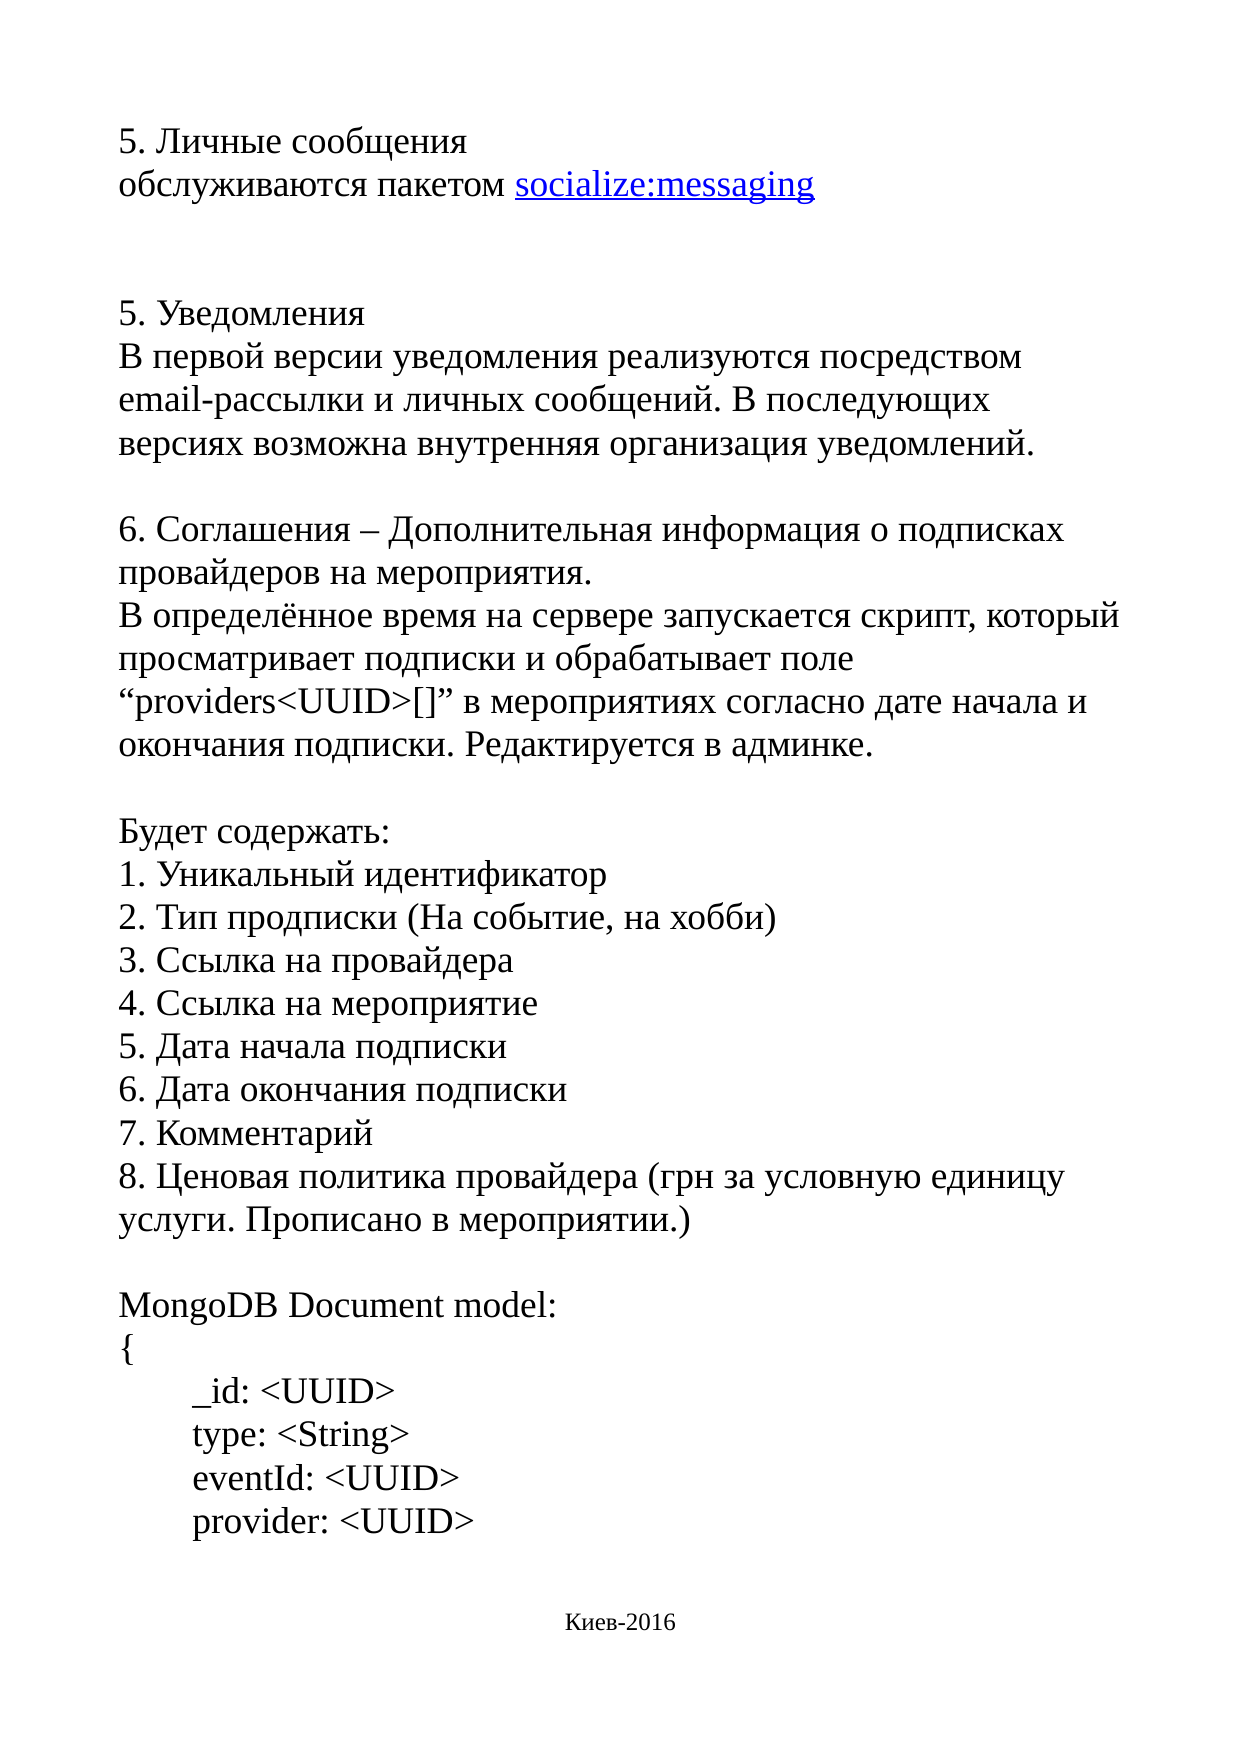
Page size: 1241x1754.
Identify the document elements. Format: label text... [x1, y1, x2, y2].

text MongoDB Document model: [118, 1282, 1122, 1326]
text Будет содержать: [118, 808, 1122, 851]
text 6. Дата окончания подписки [118, 1067, 1122, 1110]
text _id: <UUID> [118, 1369, 1122, 1412]
text type: <String> [118, 1412, 1122, 1455]
text 2. Тип продписки (На событие, на хобби) [118, 894, 1122, 937]
text 4. Ссылка на мероприятие [118, 981, 1122, 1024]
text В определённое время на сервере запускается скрипт, который просматривает подписки и обрабатывает поле “providers<UUID>[]” в мероприятиях согласно дате начала и окончания подписки. Редактируется в админке. [118, 592, 1122, 765]
text provider: <UUID> [118, 1498, 1122, 1541]
text 5. Личные сообщения [118, 118, 1122, 161]
text обслуживаются пакетом socialize:messaging [118, 161, 1122, 204]
text 5. Уведомления [118, 291, 1122, 334]
text eventId: <UUID> [118, 1455, 1122, 1498]
text 1. Уникальный идентификатор [118, 851, 1122, 894]
text 8. Ценовая политика провайдера (грн за условную единицу услуги. Прописано в мероприятии.) [118, 1153, 1122, 1239]
text 3. Ссылка на провайдера [118, 937, 1122, 981]
text 5. Дата начала подписки [118, 1024, 1122, 1067]
text { [118, 1326, 1122, 1369]
text В первой версии уведомления реализуются посредством email-рассылки и личных сообщений. В последующих версиях возможна внутренняя организация уведомлений. [118, 334, 1122, 463]
text 7. Комментарий [118, 1110, 1122, 1153]
text 6. Соглашения – Дополнительная информация о подписках провайдеров на мероприятия. [118, 506, 1122, 592]
